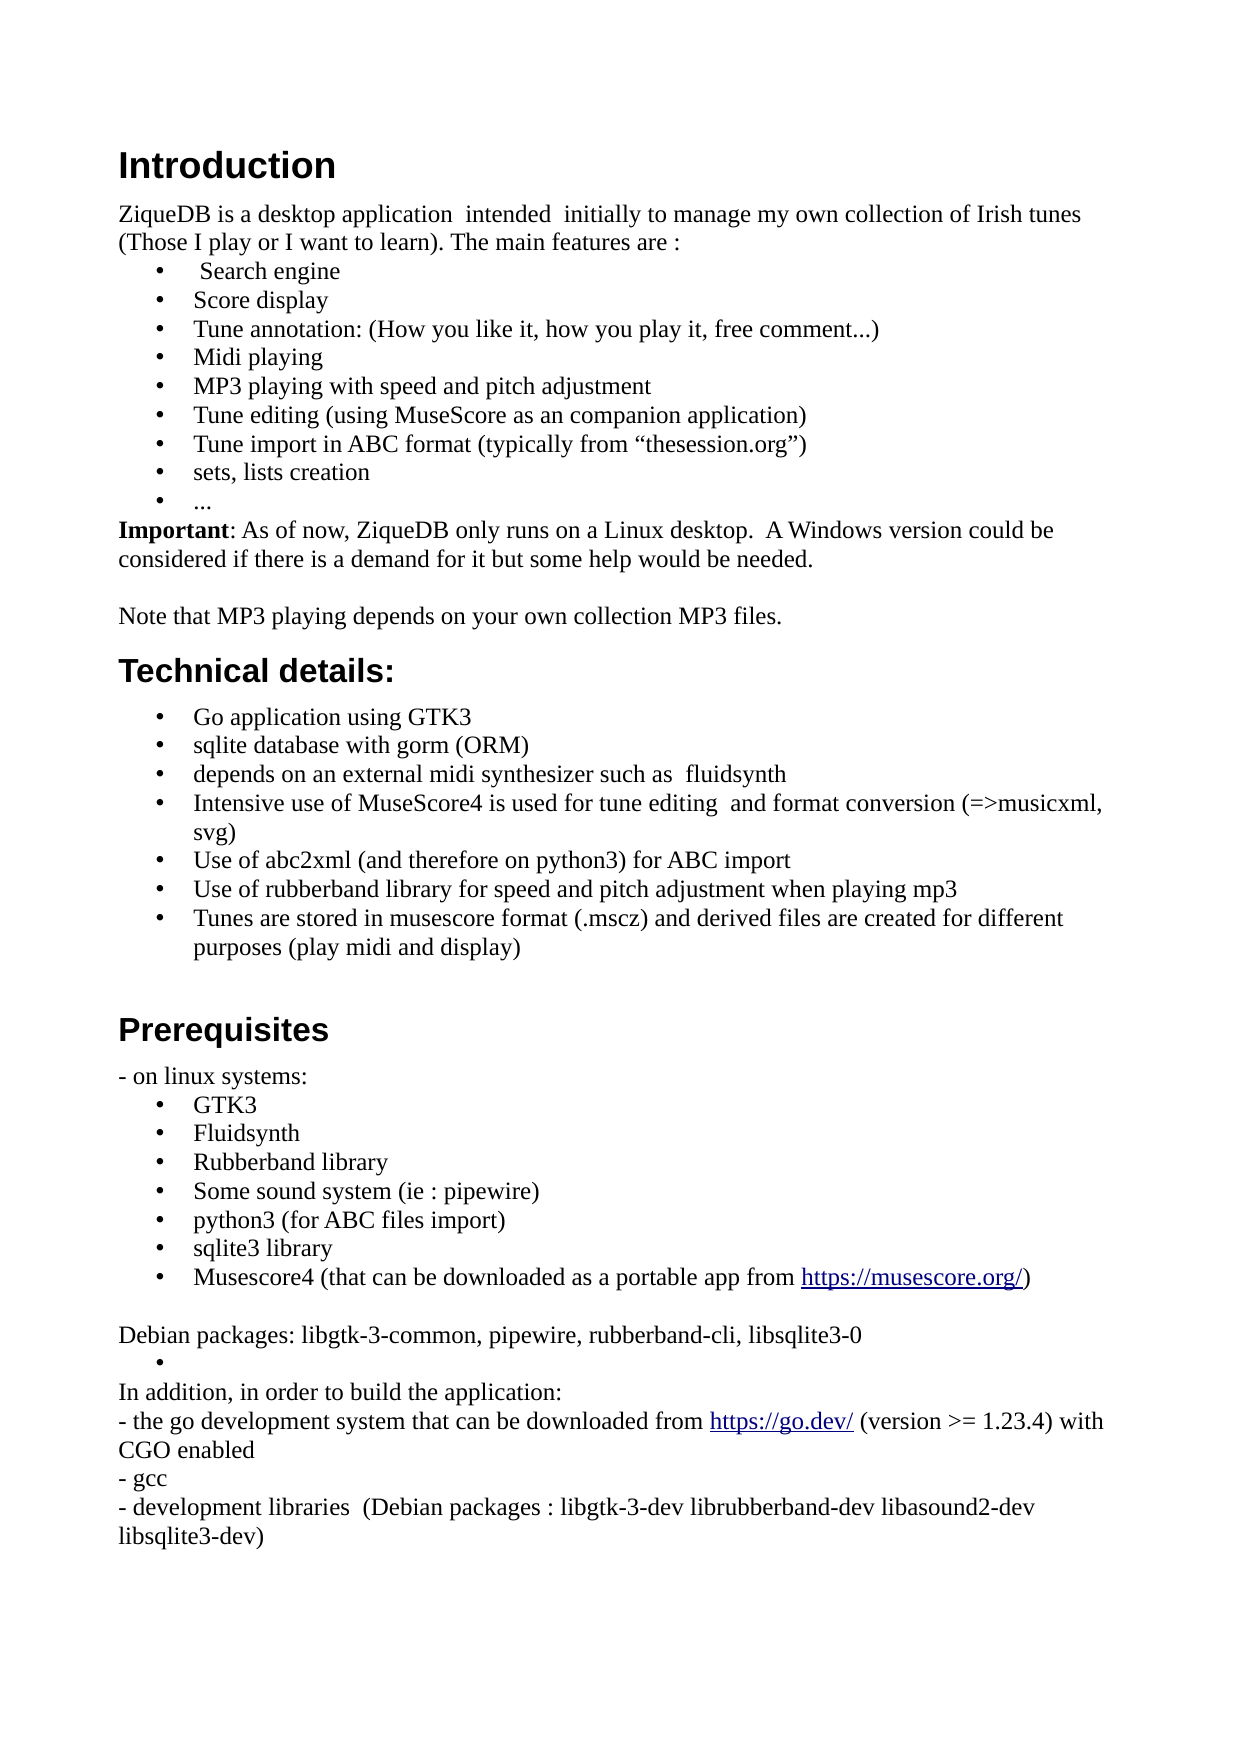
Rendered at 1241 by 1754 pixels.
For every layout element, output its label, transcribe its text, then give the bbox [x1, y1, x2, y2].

list Musescore4 (that can be downloaded as a portable app from https://musescore.org/) [156, 1262, 1122, 1291]
list Tunes are stored in musescore format (.mscz) and derived files are created for different purposes (play midi and display) [156, 903, 1122, 961]
text - the go development system that can be downloaded from https://go.dev/ (version >= 1.23.4) with CGO enabled [118, 1406, 1122, 1463]
text In addition, in order to build the application: [118, 1377, 1122, 1406]
text ZiqueDB is a desktop application intended initially to manage my own collection of Irish tunes (Those I play or I want to learn). The main features are : [118, 199, 1122, 256]
subtitle Technical details: [118, 651, 1122, 689]
list python3 (for ABC files import) [156, 1205, 1122, 1233]
list Tune import in ABC format (typically from “thesession.org”) [156, 429, 1122, 457]
text - gcc [118, 1463, 1122, 1492]
subtitle Prerequisites [118, 1010, 1122, 1048]
text Debian packages: libgtk-3-common, pipewire, rubberband-cli, libsqlite3-0 [118, 1320, 1122, 1348]
list sets, lists creation [156, 457, 1122, 486]
list sqlite database with gorm (ORM) [156, 731, 1122, 759]
list ... [156, 486, 1122, 515]
list Tune editing (using MuseScore as an companion application) [156, 400, 1122, 429]
subtitle Introduction [118, 143, 1122, 186]
text - on linux systems: [118, 1061, 1122, 1090]
list Fluidsynth [156, 1118, 1122, 1147]
list MP3 playing with speed and pitch adjustment [156, 371, 1122, 400]
list Use of rubberband library for speed and pitch adjustment when playing mp3 [156, 874, 1122, 903]
list Rubberband library [156, 1147, 1122, 1176]
list sqlite3 library [156, 1233, 1122, 1262]
list Score display [156, 285, 1122, 314]
list GTK3 [156, 1090, 1122, 1118]
list Use of abc2xml (and therefore on python3) for ABC import [156, 846, 1122, 874]
list Midi playing [156, 342, 1122, 371]
list depends on an external midi synthesizer such as fluidsynth [156, 759, 1122, 788]
list Some sound system (ie : pipewire) [156, 1176, 1122, 1205]
text - development libraries (Debian packages : libgtk-3-dev librubberband-dev libasound2-dev libsqlite3-dev) [118, 1492, 1122, 1550]
text Note that MP3 playing depends on your own collection MP3 files. [118, 601, 1122, 630]
text Important: As of now, ZiqueDB only runs on a Linux desktop. A Windows version could be considered if there is a demand for it but some help would be needed. [118, 515, 1122, 572]
list Go application using GTK3 [156, 702, 1122, 731]
list Intensive use of MuseScore4 is used for tune editing and format conversion (=>musicxml, svg) [156, 788, 1122, 846]
list Search engine [156, 256, 1122, 285]
list Tune annotation: (How you like it, how you play it, free comment...) [156, 314, 1122, 342]
